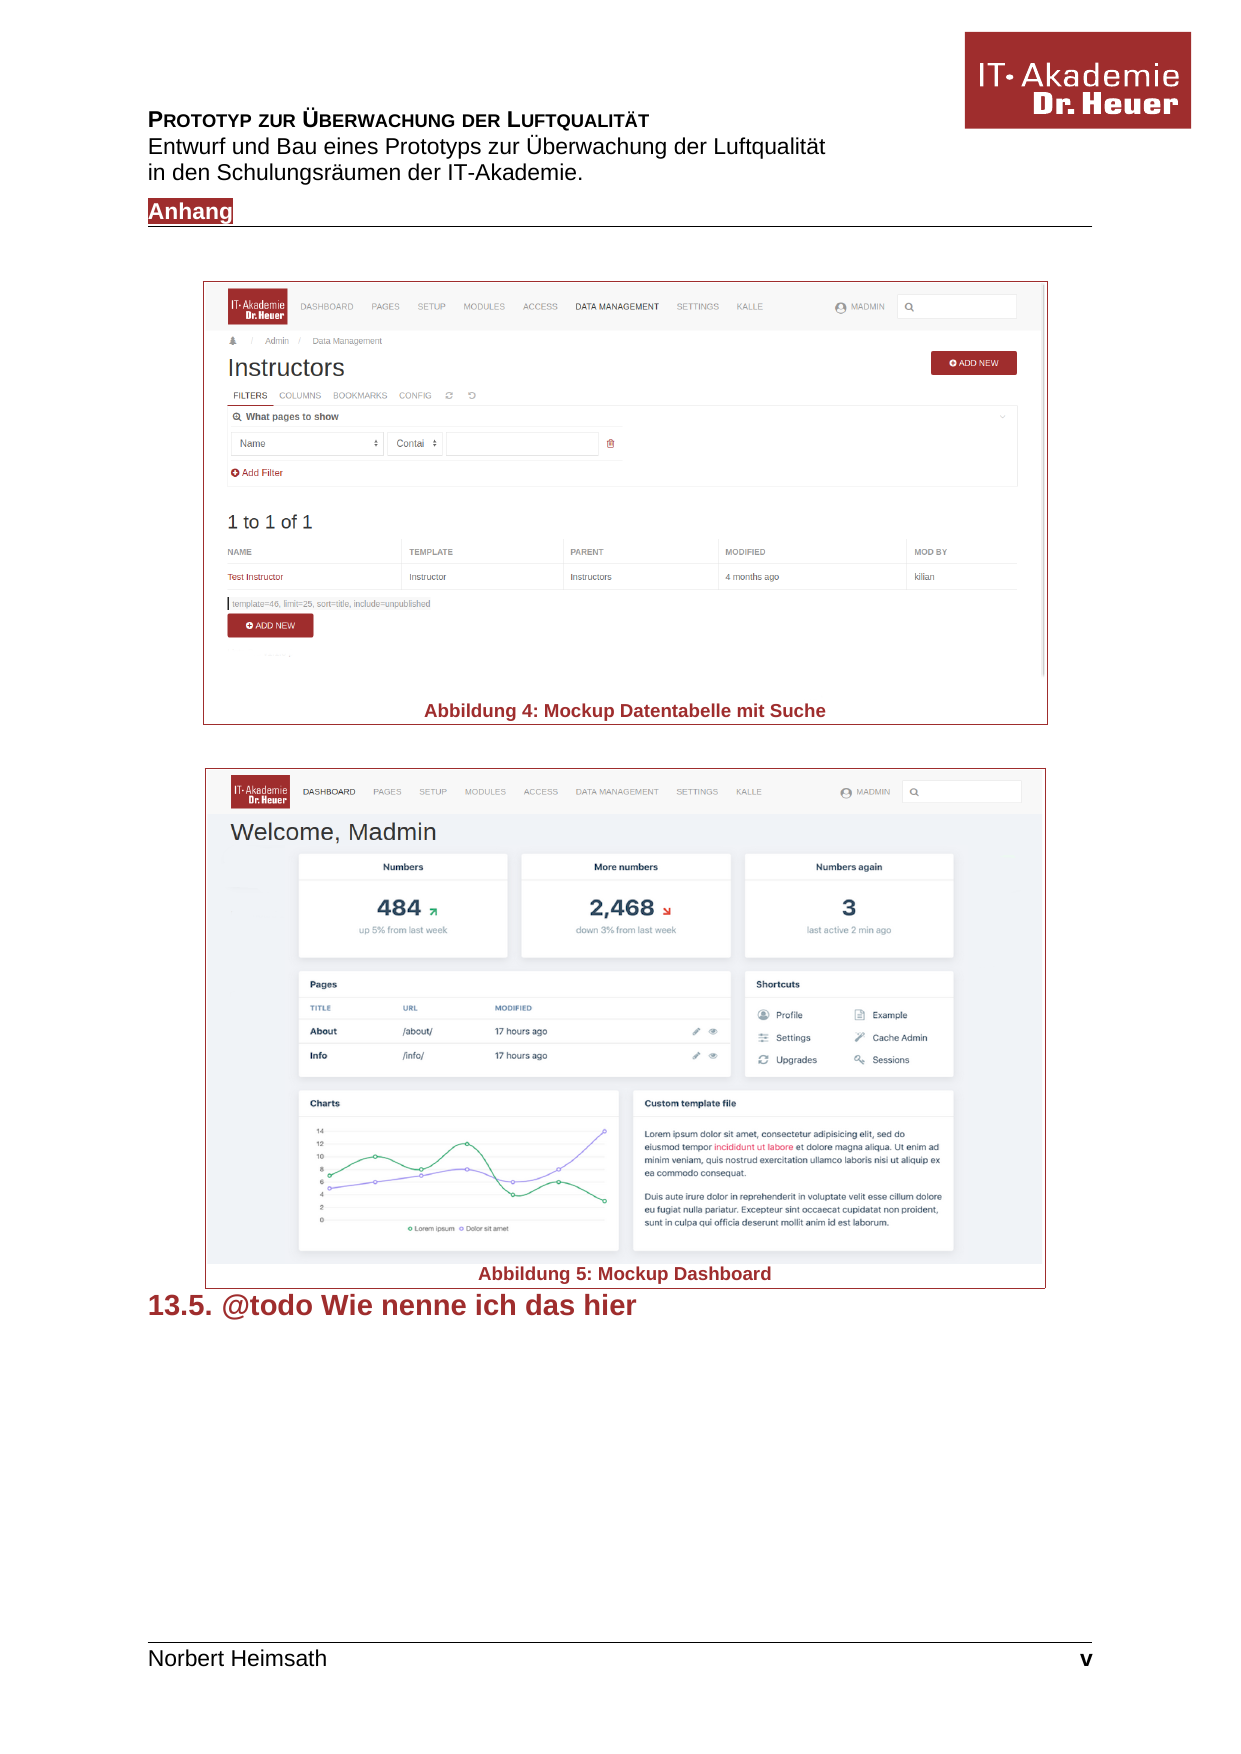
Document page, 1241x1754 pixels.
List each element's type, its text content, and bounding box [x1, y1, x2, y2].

picture [207, 770, 1043, 1264]
text Abbildung 4: Mockup Datentabelle mit Suche [206, 700, 1044, 721]
text Abbildung 5: Mockup Dashboard [207, 1264, 1042, 1285]
subtitle @todo Wie nenne ich das hier [148, 1030, 1092, 1321]
picture [205, 283, 1045, 700]
